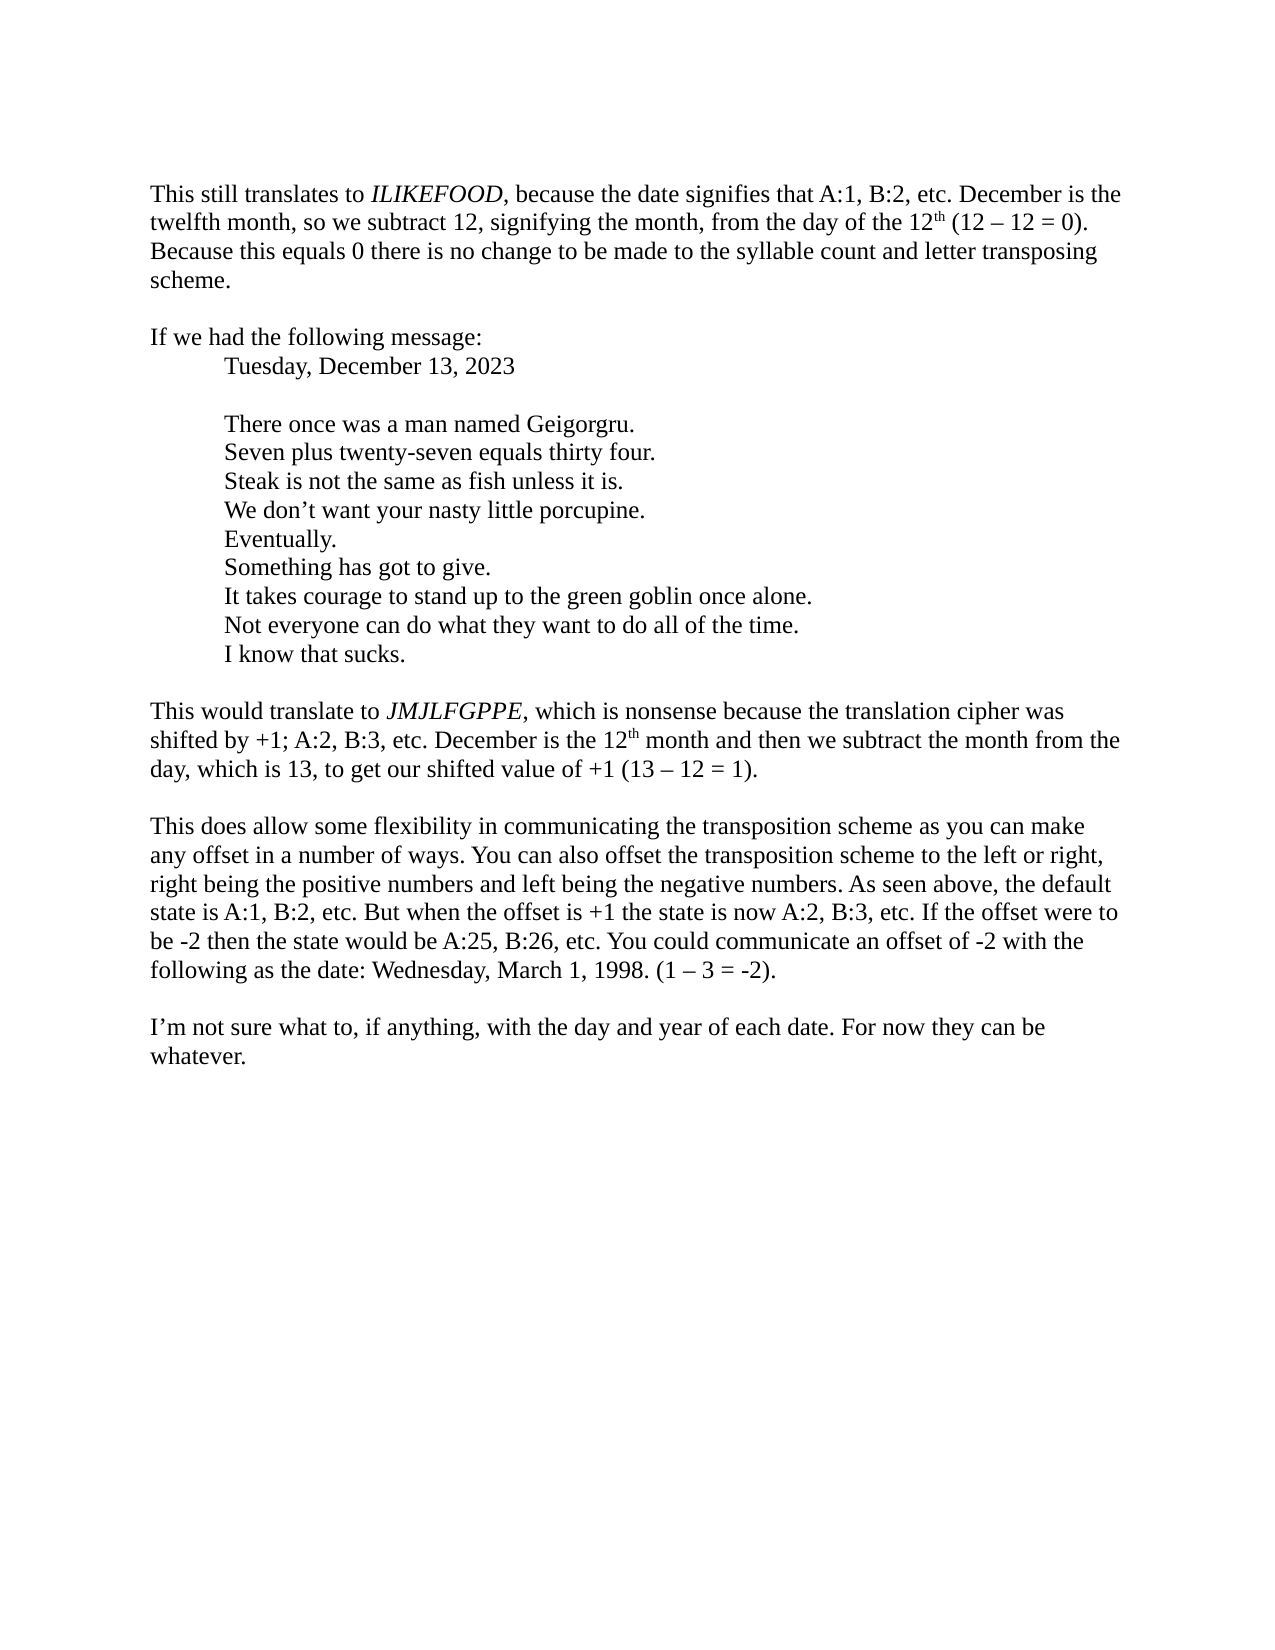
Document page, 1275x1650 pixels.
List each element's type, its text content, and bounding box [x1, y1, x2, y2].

text I’m not sure what to, if anything, with the day and year of each date. For now they can be whatever. [150, 1012, 1125, 1070]
text This still translates to ILIKEFOOD, because the date signifies that A:1, B:2, etc. December is the twelfth month, so we subtract 12, signifying the month, from the day of the 12th (12 – 12 = 0). Because this equals 0 there is no change to be made to the syllable count and letter transposing scheme. [150, 179, 1125, 294]
text It takes courage to stand up to the green goblin once alone. [224, 581, 1125, 610]
text This would translate to JMJLFGPPE, which is nonsense because the translation cipher was shifted by +1; A:2, B:3, etc. December is the 12th month and then we subtract the month from the day, which is 13, to get our shifted value of +1 (13 – 12 = 1). [150, 696, 1125, 782]
text Tuesday, December 13, 2023 [224, 351, 1125, 380]
text We don’t want your nasty little porcupine. [224, 495, 1125, 524]
text Something has got to give. [224, 552, 1125, 581]
text If we had the following message: [150, 322, 1125, 351]
text This does allow some flexibility in communicating the transposition scheme as you can make any offset in a number of ways. You can also offset the transposition scheme to the left or right, right being the positive numbers and left being the negative numbers. As seen above, the default state is A:1, B:2, etc. But when the offset is +1 the state is now A:2, B:3, etc. If the offset were to be -2 then the state would be A:25, B:26, etc. You could communicate an offset of -2 with the following as the date: Wednesday, March 1, 1998. (1 – 3 = -2). [150, 811, 1125, 984]
text There once was a man named Geigorgru. [224, 409, 1125, 437]
text Seven plus twenty-seven equals thirty four. [224, 437, 1125, 466]
text I know that sucks. [224, 639, 1125, 667]
text Eventually. [224, 524, 1125, 552]
text Not everyone can do what they want to do all of the time. [224, 610, 1125, 639]
text Steak is not the same as fish unless it is. [224, 466, 1125, 495]
